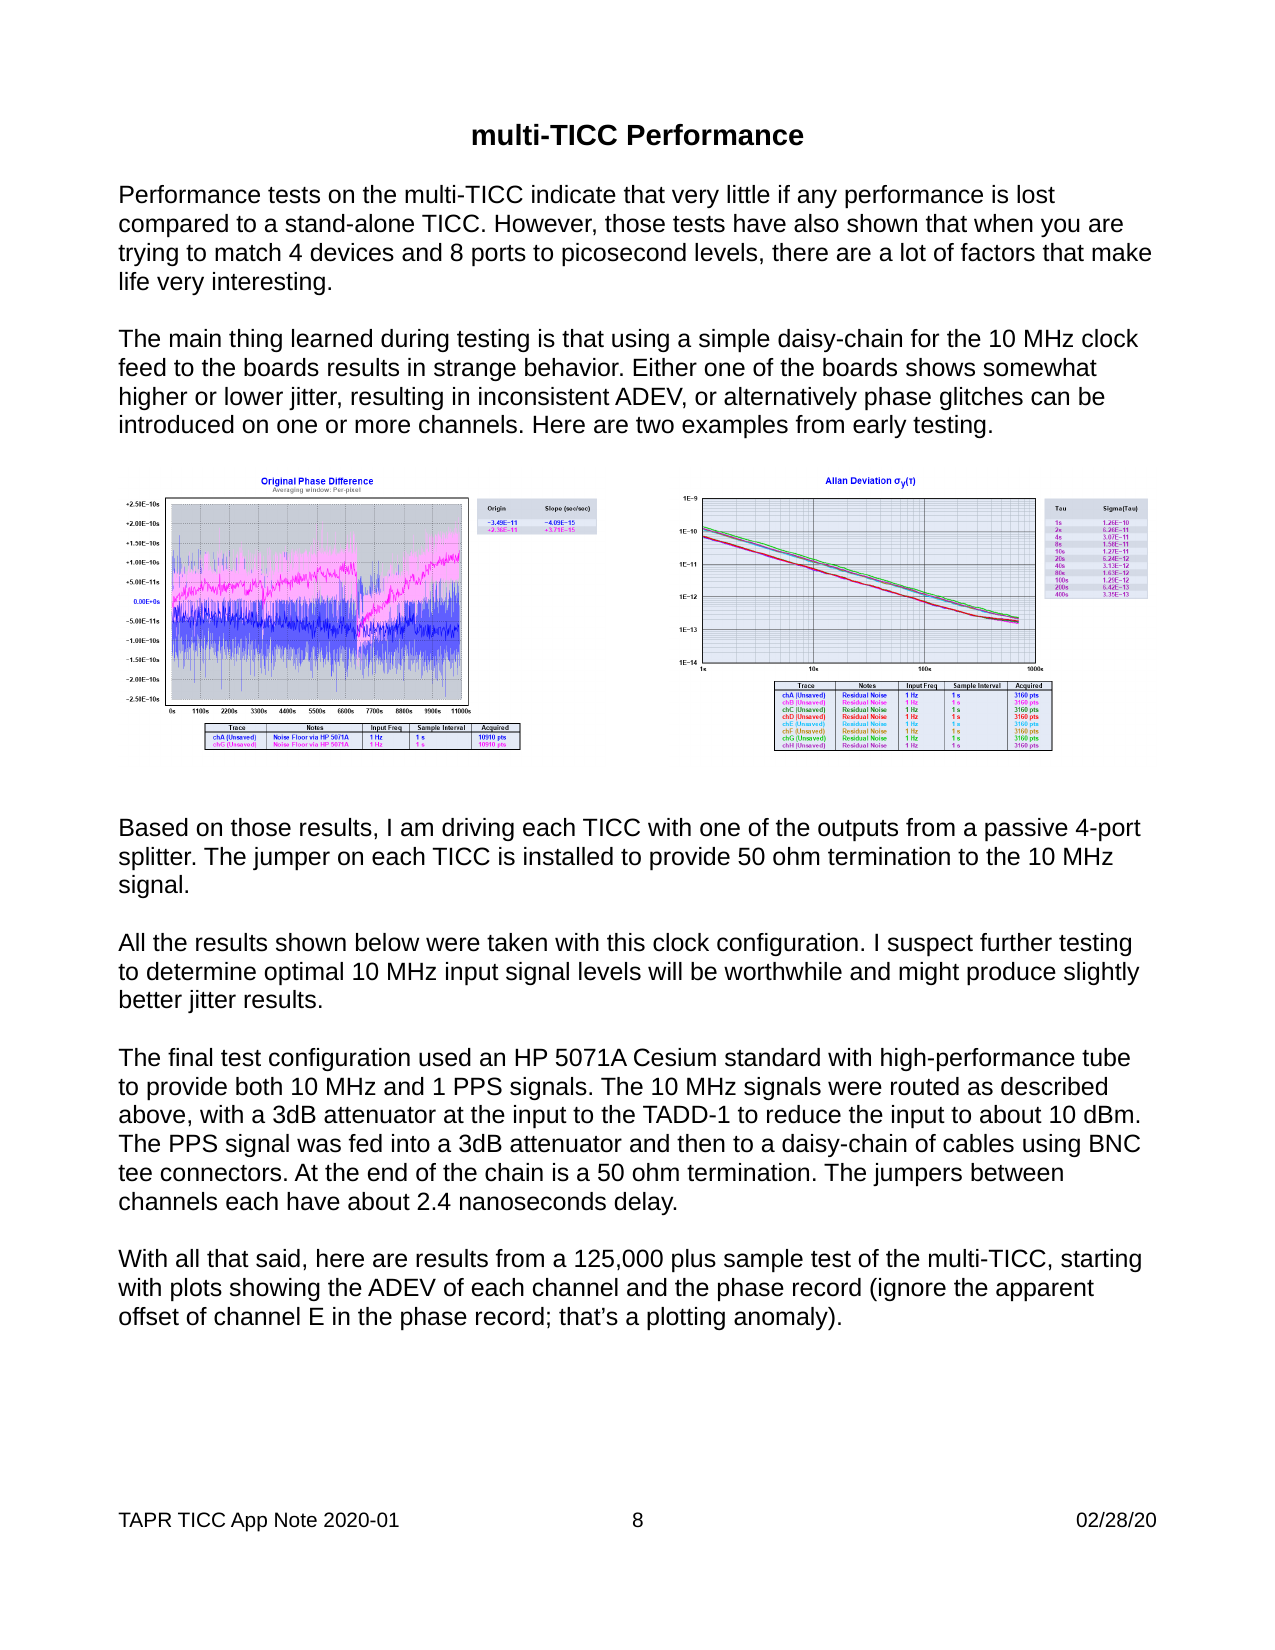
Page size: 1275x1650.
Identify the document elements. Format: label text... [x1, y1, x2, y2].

picture [669, 467, 1157, 767]
text multi-TICC Performance [118, 118, 1157, 152]
text All the results shown below were taken with this clock configuration. I suspect further testing to determine optimal 10 MHz input signal levels will be worthwhile and might produce slightly better jitter results. [118, 928, 1157, 1014]
text The final test configuration used an HP 5071A Cesium standard with high-performance tube to provide both 10 MHz and 1 PPS signals. The 10 MHz signals were routed as described above, with a 3dB attenuator at the input to the TADD-1 to reduce the input to about 10 dBm. The PPS signal was fed into a 3dB attenuator and then to a daisy-chain of cables using BNC tee connectors. At the end of the chain is a 50 ohm termination. The jumpers between channels each have about 2.4 nanoseconds delay. [118, 1043, 1157, 1215]
text The main thing learned during testing is that using a simple daisy-chain for the 10 MHz clock feed to the boards results in strange behavior. Either one of the boards shows somewhat higher or lower jitter, resulting in inconsistent ADEV, or alternatively phase glitches can be introduced on one or more channels. Here are two examples from early testing. [118, 324, 1157, 439]
text With all that said, here are results from a 125,000 plus sample test of the multi-TICC, starting with plots showing the ADEV of each channel and the phase record (ignore the apparent offset of channel E in the phase record; that’s a plotting anomaly). [118, 1244, 1157, 1330]
text Performance tests on the multi-TICC indicate that very little if any performance is lost compared to a stand-alone TICC. However, those tests have also shown that when you are trying to match 4 devices and 8 ports to picosecond levels, there are a lot of factors that make life very interesting. [118, 180, 1157, 295]
text Based on those results, I am driving each TICC with one of the outputs from a passive 4-port splitter. The jumper on each TICC is installed to provide 50 ohm termination to the 10 MHz signal. [118, 813, 1157, 899]
picture [118, 467, 606, 767]
